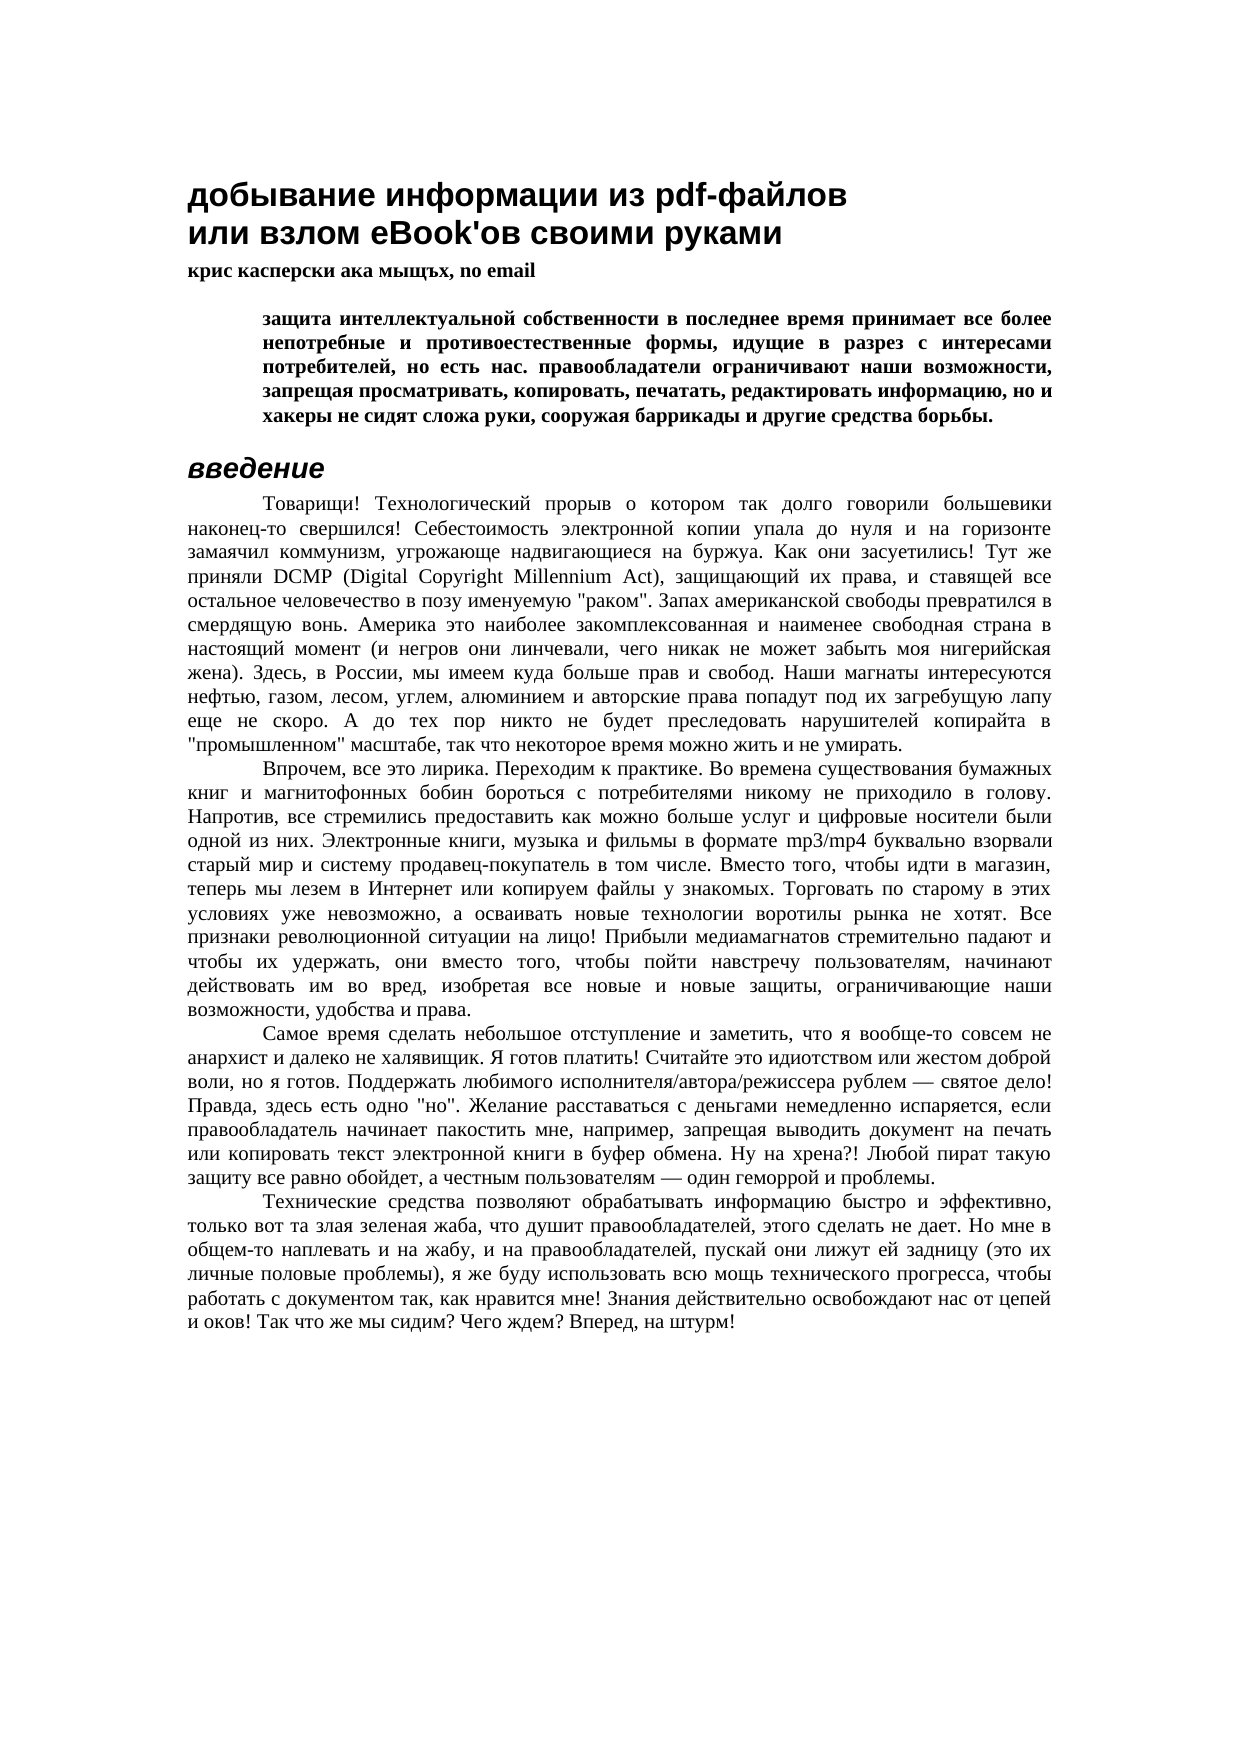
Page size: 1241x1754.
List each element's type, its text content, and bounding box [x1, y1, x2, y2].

text Товарищи! Технологический прорыв о котором так долго говорили большевики наконец-то свершился! Себестоимость электронной копии упала до нуля и на горизонте замаячил коммунизм, угрожающе надвигающиеся на буржуа. Как они засуетились! Тут же приняли DCMP (Digital Copyright Millennium Act), защищающий их права, и ставящей все остальное человечество в позу именуемую "раком". Запах американской свободы превратился в смердящую вонь. Америка это наиболее закомплексованная и наименее свободная страна в настоящий момент (и негров они линчевали, чего никак не может забыть моя нигерийская жена). Здесь, в России, мы имеем куда больше прав и свобод. Наши магнаты интересуются нефтью, газом, лесом, углем, алюминием и авторские права попадут под их загребущую лапу еще не скоро. А до тех пор никто не будет преследовать нарушителей копирайта в "промышленном" масштабе, так что некоторое время можно жить и не умирать. [187, 491, 1053, 756]
subtitle введение [187, 452, 1053, 485]
text Технические средства позволяют обрабатывать информацию быстро и эффективно, только вот та злая зеленая жаба, что душит правообладателей, этого сделать не дает. Но мне в общем-то наплевать и на жабу, и на правообладателей, пускай они лижут ей задницу (это их личные половые проблемы), я же буду использовать всю мощь технического прогресса, чтобы работать с документом так, как нравится мне! Знания действительно освобождают нас от цепей и оков! Так что же мы сидим? Чего ждем? Вперед, на штурм! [187, 1189, 1053, 1333]
text Впрочем, все это лирика. Переходим к практике. Во времена существования бумажных книг и магнитофонных бобин бороться с потребителями никому не приходило в голову. Напротив, все стремились предоставить как можно больше услуг и цифровые носители были одной из них. Электронные книги, музыка и фильмы в формате mp3/mp4 буквально взорвали старый мир и систему продавец-покупатель в том числе. Вместо того, чтобы идти в магазин, теперь мы лезем в Интернет или копируем файлы у знакомых. Торговать по старому в этих условиях уже невозможно, а осваивать новые технологии воротилы рынка не хотят. Все признаки революционной ситуации на лицо! Прибыли медиамагнатов стремительно падают и чтобы их удержать, они вместо того, чтобы пойти навстречу пользователям, начинают действовать им во вред, изобретая все новые и новые защиты, ограничивающие наши возможности, удобства и права. [187, 756, 1053, 1021]
subtitle добывание информации из pdf-файлов или взлом eBook'ов своими руками [187, 175, 1053, 252]
text крис касперски ака мыщъх, no email [187, 258, 1053, 282]
text Самое время сделать небольшое отступление и заметить, что я вообще-то совсем не анархист и далеко не халявищик. Я готов платить! Считайте это идиотством или жестом доброй воли, но я готов. Поддержать любимого исполнителя/автора/режиссера рублем — святое дело! Правда, здесь есть одно "но". Желание расставаться с деньгами немедленно испаряется, если правообладатель начинает пакостить мне, например, запрещая выводить документ на печать или копировать текст электронной книги в буфер обмена. Ну на хрена?! Любой пират такую защиту все равно обойдет, а честным пользователям — один геморрой и проблемы. [187, 1021, 1053, 1189]
text защита интеллектуальной собственности в последнее время принимает все более непотребные и противоестественные формы, идущие в разрез с интересами потребителей, но есть нас. правообладатели ограничивают наши возможности, запрещая просматривать, копировать, печатать, редактировать информацию, но и хакеры не сидят сложа руки, сооружая баррикады и другие средства борьбы. [262, 306, 1053, 427]
